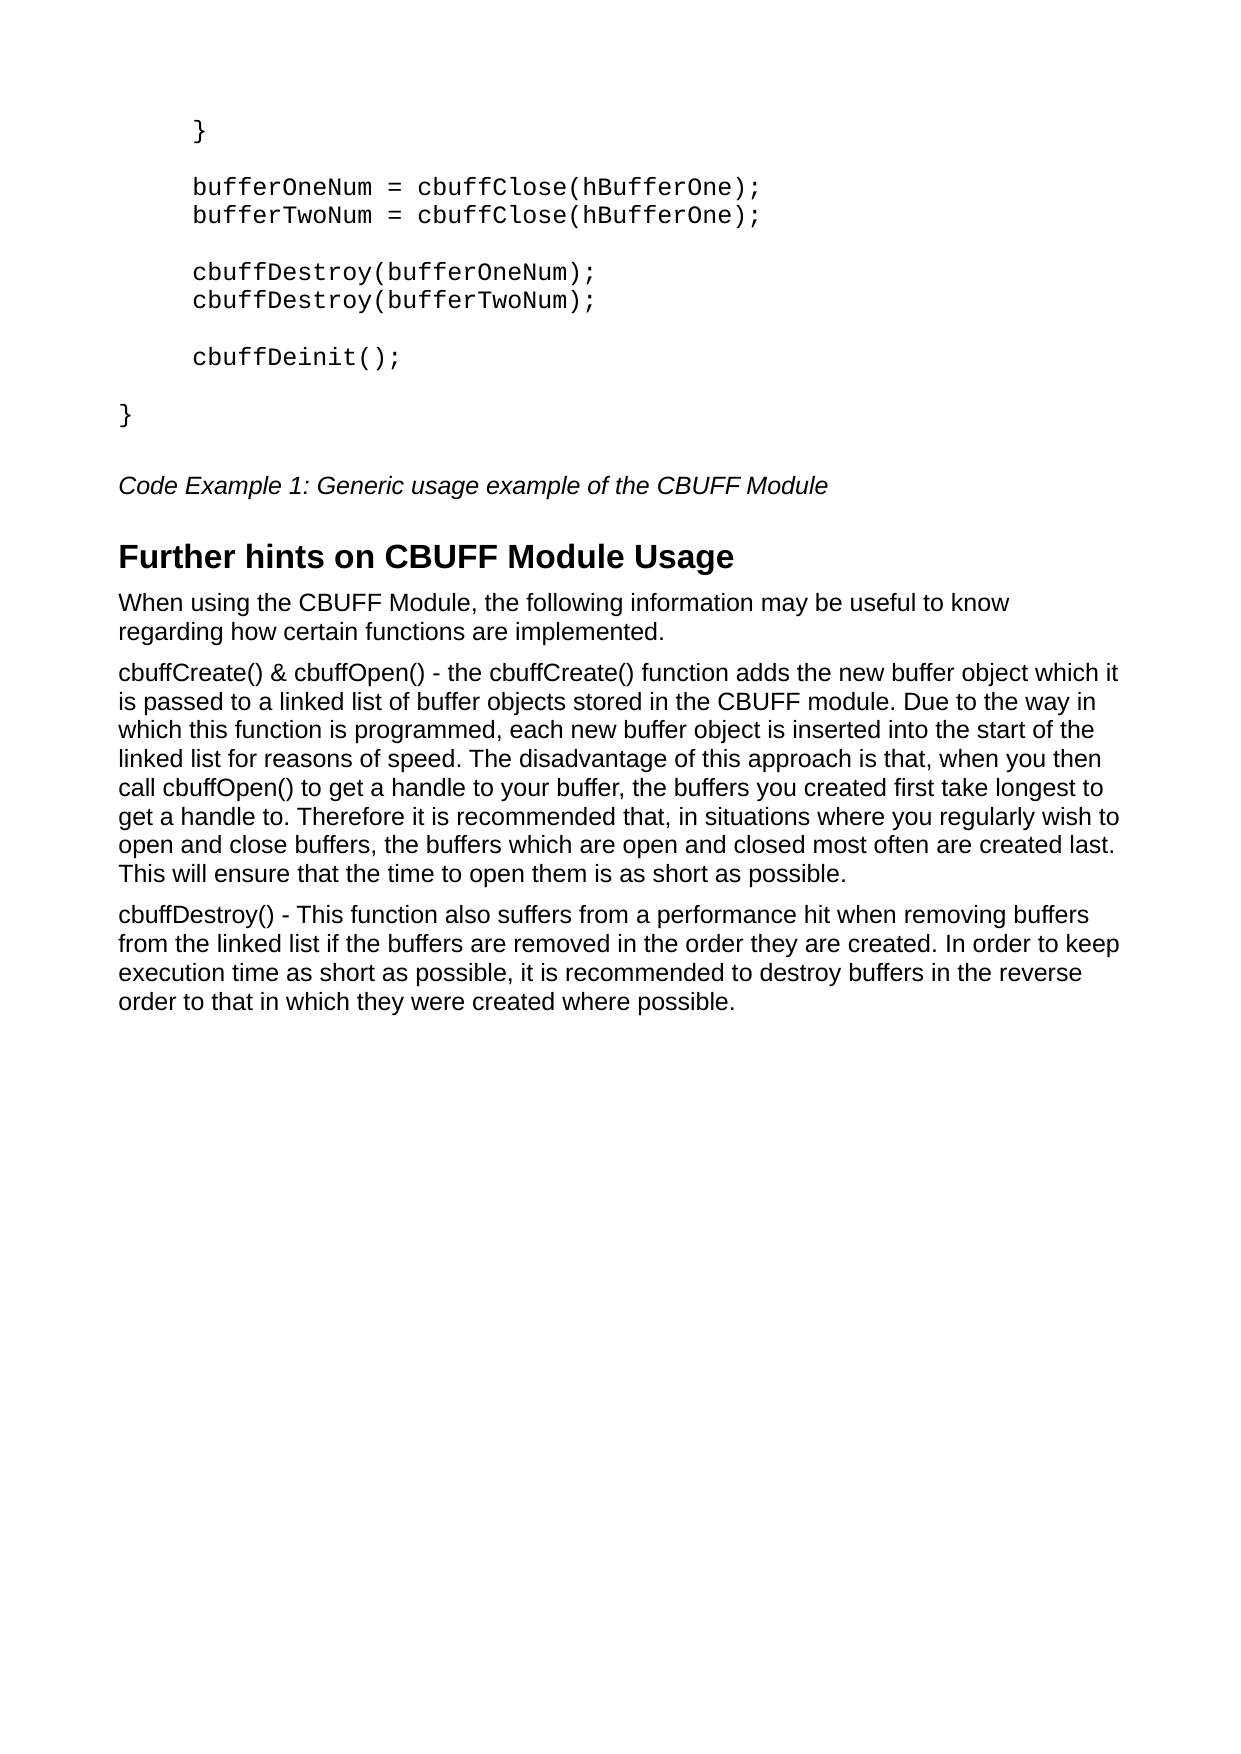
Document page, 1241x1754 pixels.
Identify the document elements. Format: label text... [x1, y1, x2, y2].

text cbuffDestroy(bufferOneNum); [118, 260, 1122, 288]
text bufferTwoNum = cbuffClose(hBufferOne); [118, 203, 1122, 231]
text When using the CBUFF Module, the following information may be useful to know regarding how certain functions are implemented. [118, 588, 1122, 646]
text cbuffCreate() & cbuffOpen() - the cbuffCreate() function adds the new buffer object which it is passed to a linked list of buffer objects stored in the CBUFF module. Due to the way in which this function is programmed, each new buffer object is inserted into the start of the linked list for reasons of speed. The disadvantage of this approach is that, when you then call cbuffOpen() to get a handle to your buffer, the buffers you created first take longest to get a handle to. Therefore it is recommended that, in situations where you regularly wish to open and close buffers, the buffers which are open and closed most often are created last. This will ensure that the time to open them is as short as possible. [118, 658, 1122, 888]
text bufferOneNum = cbuffClose(hBufferOne); [118, 175, 1122, 203]
subtitle Further hints on CBUFF Module Usage [118, 537, 1122, 576]
text } [118, 118, 1122, 146]
text Code Example 1: Generic usage example of the CBUFF Module [118, 471, 1122, 499]
text cbuffDeinit(); [118, 345, 1122, 373]
text cbuffDestroy() - This function also suffers from a performance hit when removing buffers from the linked list if the buffers are removed in the order they are created. In order to keep execution time as short as possible, it is recommended to destroy buffers in the reverse order to that in which they were created where possible. [118, 901, 1122, 1016]
text } [118, 401, 1122, 430]
text cbuffDestroy(bufferTwoNum); [118, 288, 1122, 316]
